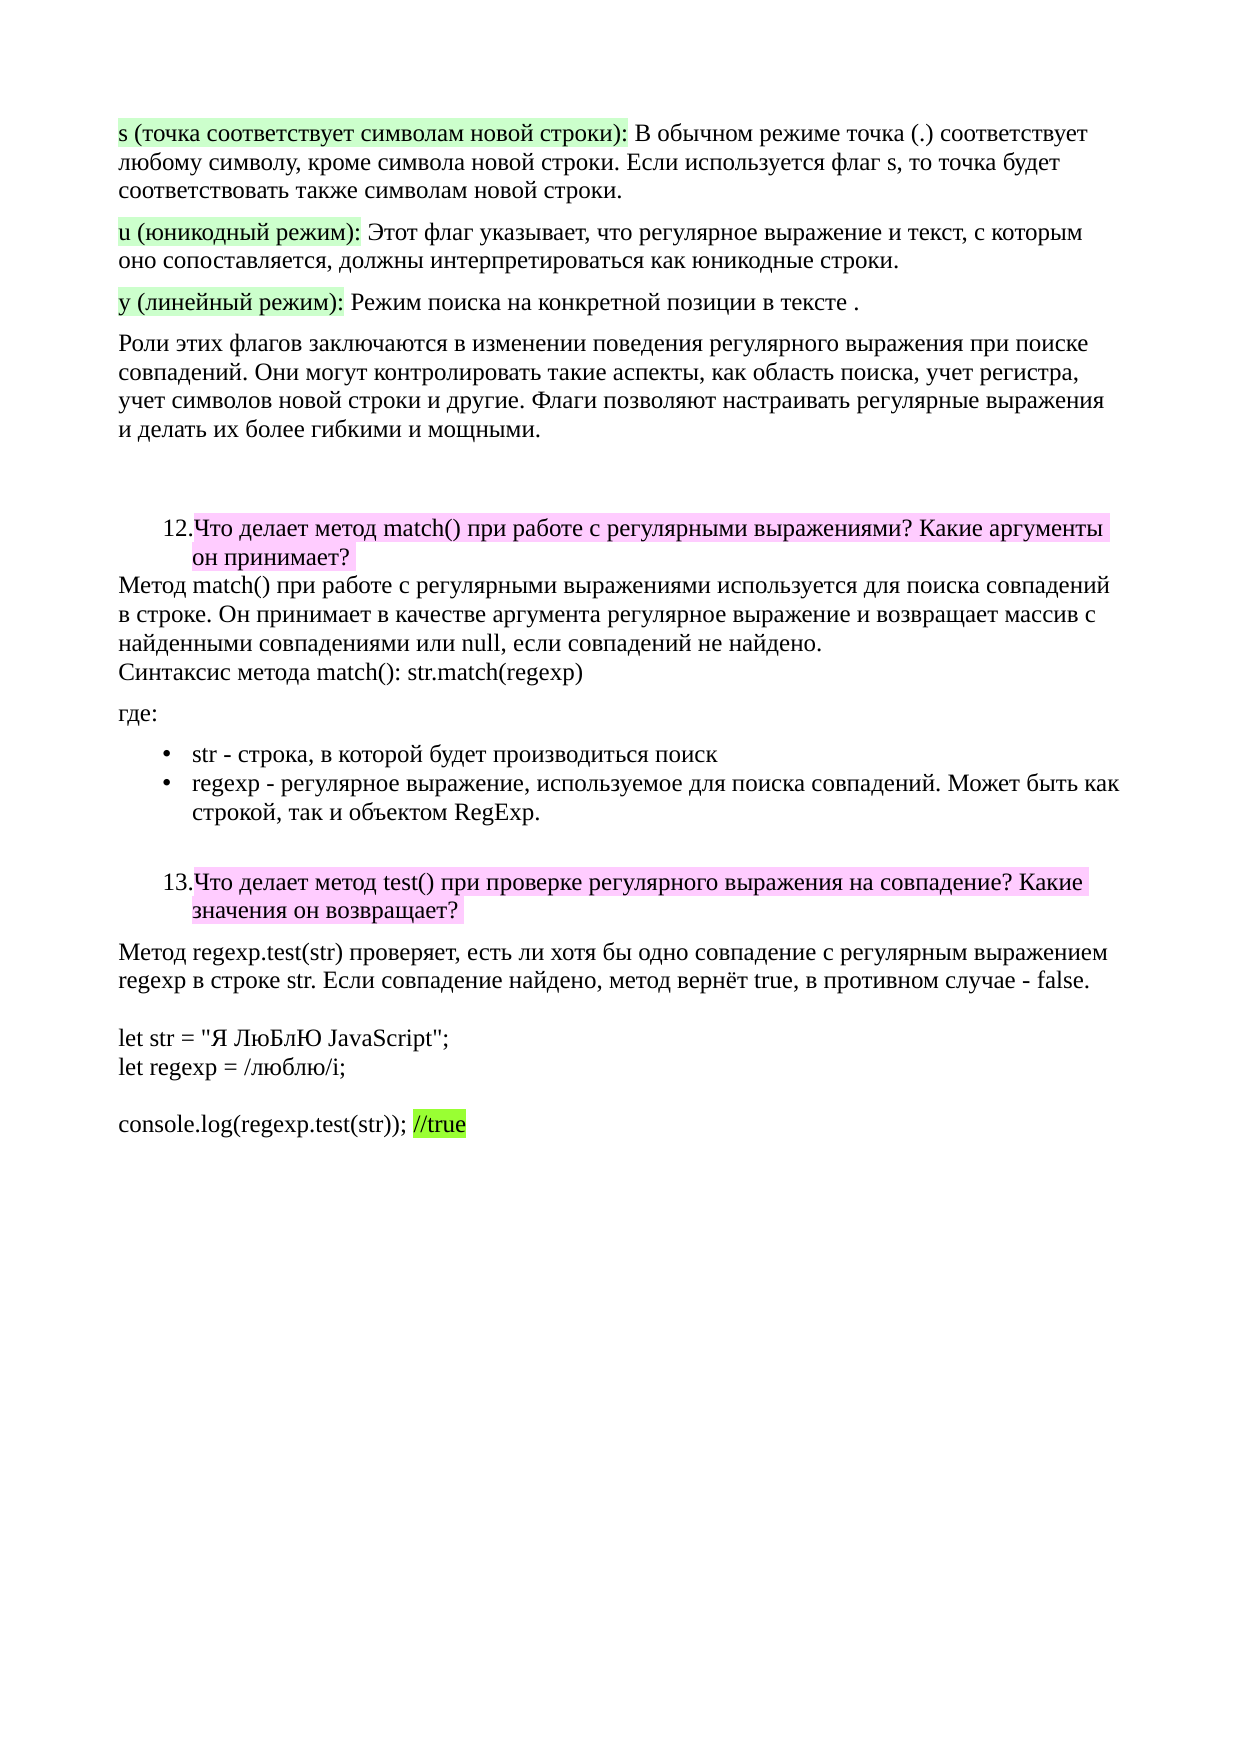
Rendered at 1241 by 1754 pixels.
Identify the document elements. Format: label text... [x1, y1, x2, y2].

text Роли этих флагов заключаются в изменении поведения регулярного выражения при поиске совпадений. Они могут контролировать такие аспекты, как область поиска, учет регистра, учет символов новой строки и другие. Флаги позволяют настраивать регулярные выражения и делать их более гибкими и мощными. [118, 328, 1122, 443]
list regexp - регулярное выражение, используемое для поиска совпадений. Может быть как строкой, так и объектом RegExp. [162, 768, 1122, 826]
text Синтаксис метода match(): str.match(regexp) [118, 657, 1122, 686]
text Метод match() при работе с регулярными выражениями используется для поиска совпадений в строке. Он принимает в качестве аргумента регулярное выражение и возвращает массив с найденными совпадениями или null, если совпадений не найдено. [118, 571, 1122, 657]
list Что делает метод test() при проверке регулярного выражения на совпадение? Какие значения он возвращает? [162, 867, 1122, 924]
text console.log(regexp.test(str)); //true [118, 1109, 1122, 1138]
text где: [118, 698, 1122, 727]
text Метод regexp.test(str) проверяет, есть ли хотя бы одно совпадение с регулярным выражением regexp в строке str. Если совпадение найдено, метод вернёт true, в противном случае - false. [118, 937, 1122, 994]
text let regexp = /люблю/i; [118, 1052, 1122, 1081]
text let str = "Я ЛюБлЮ JavaScript"; [118, 1023, 1122, 1052]
list str - строка, в которой будет производиться поиск [162, 739, 1122, 768]
text u (юникодный режим): Этот флаг указывает, что регулярное выражение и текст, с которым оно сопоставляется, должны интерпретироваться как юникодные строки. [118, 217, 1122, 274]
text s (точка соответствует символам новой строки): В обычном режиме точка (.) соответствует любому символу, кроме символа новой строки. Если используется флаг s, то точка будет соответствовать также символам новой строки. [118, 118, 1122, 204]
list Что делает метод match() при работе с регулярными выражениями? Какие аргументы он принимает? [162, 513, 1122, 571]
text y (линейный режим): Режим поиска на конкретной позиции в тексте . [118, 287, 1122, 316]
